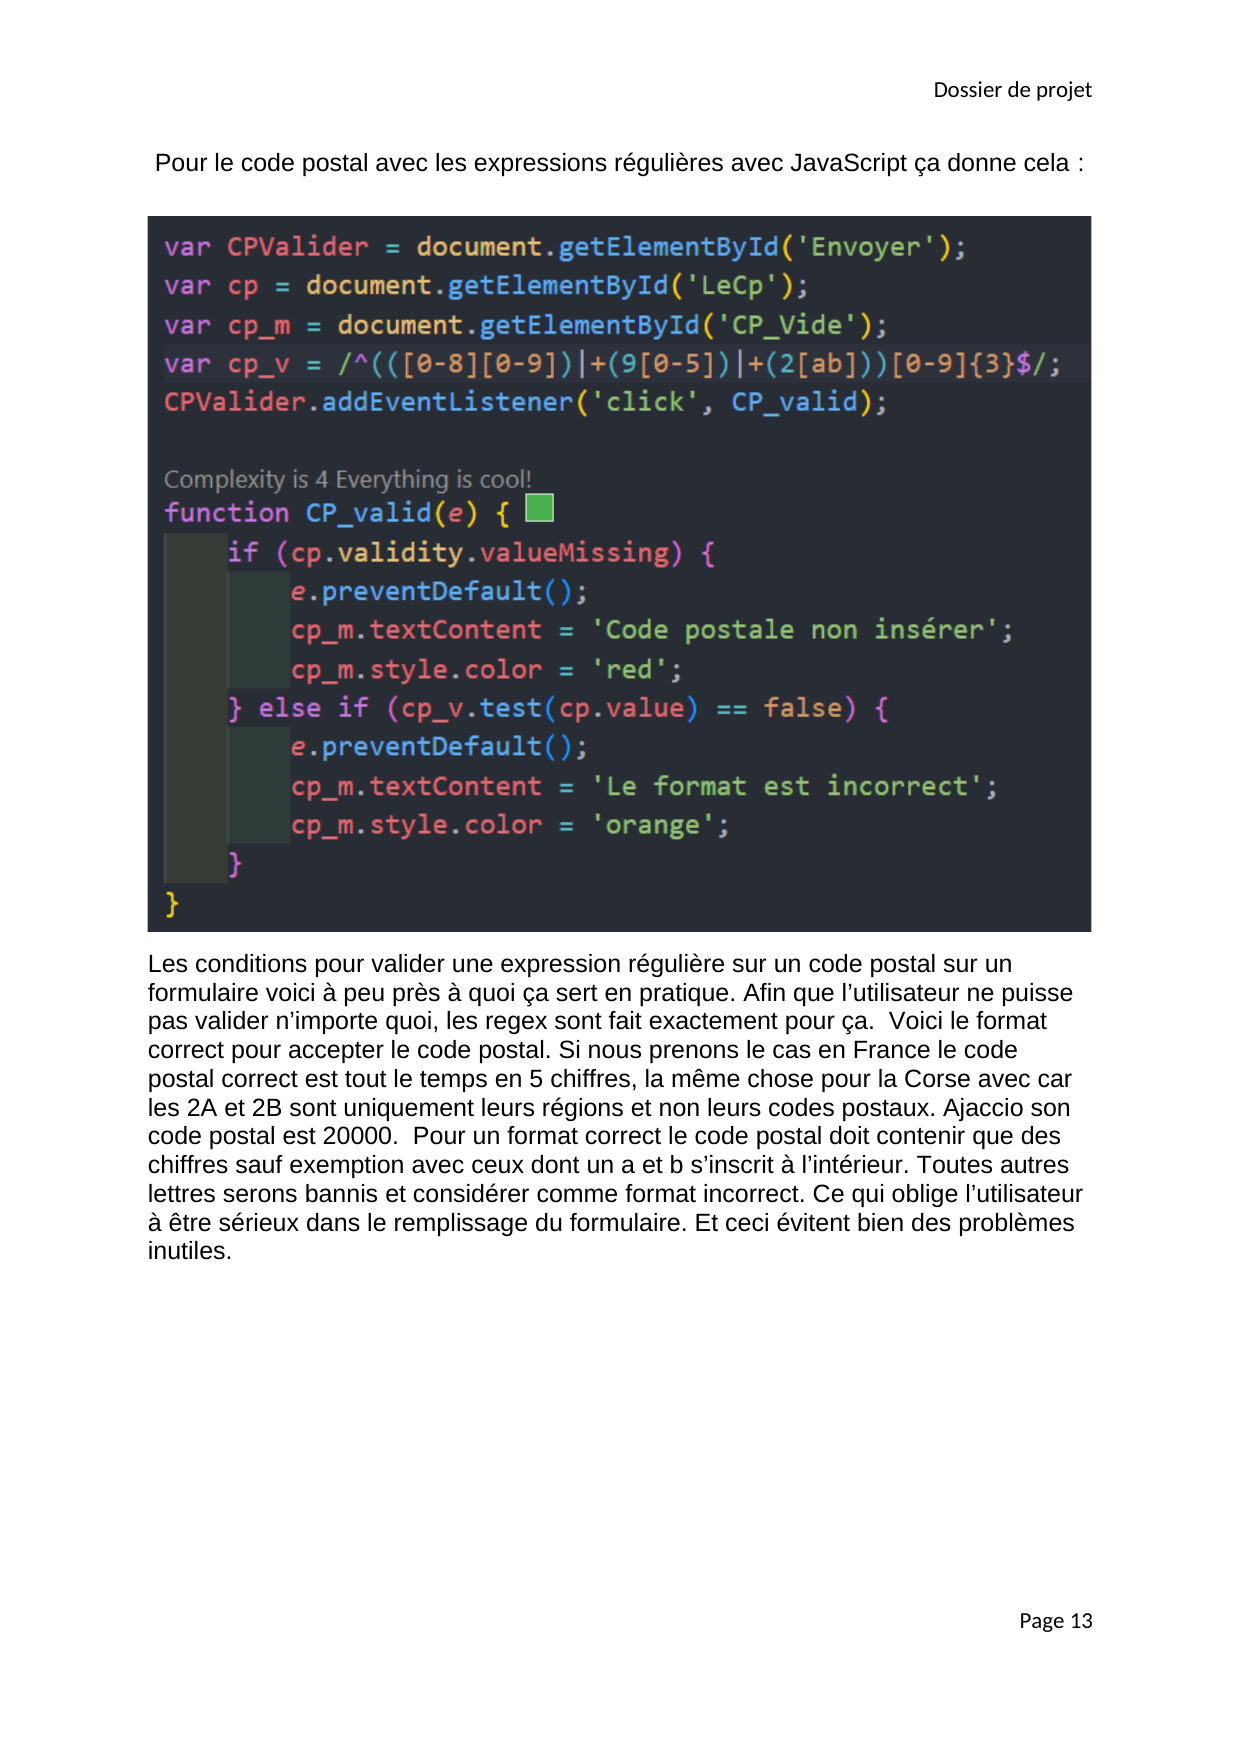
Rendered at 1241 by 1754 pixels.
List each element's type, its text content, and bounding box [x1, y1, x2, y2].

text Pour le code postal avec les expressions régulières avec JavaScript ça donne cela : [148, 148, 1093, 176]
text Les conditions pour valider une expression régulière sur un code postal sur un formulaire voici à peu près à quoi ça sert en pratique. Afin que l’utilisateur ne puisse pas valider n’importe quoi, les regex sont fait exactement pour ça. Voici le format correct pour accepter le code postal. Si nous prenons le cas en France le code postal correct est tout le temps en 5 chiffres, la même chose pour la Corse avec car les 2A et 2B sont uniquement leurs régions et non leurs codes postaux. Ajaccio son code postal est 20000. Pour un format correct le code postal doit contenir que des chiffres sauf exemption avec ceux dont un a et b s’inscrit à l’intérieur. Toutes autres lettres serons bannis et considérer comme format incorrect. Ce qui oblige l’utilisateur à être sérieux dans le remplissage du formulaire. Et ceci évitent bien des problèmes inutiles. [148, 949, 1093, 1265]
